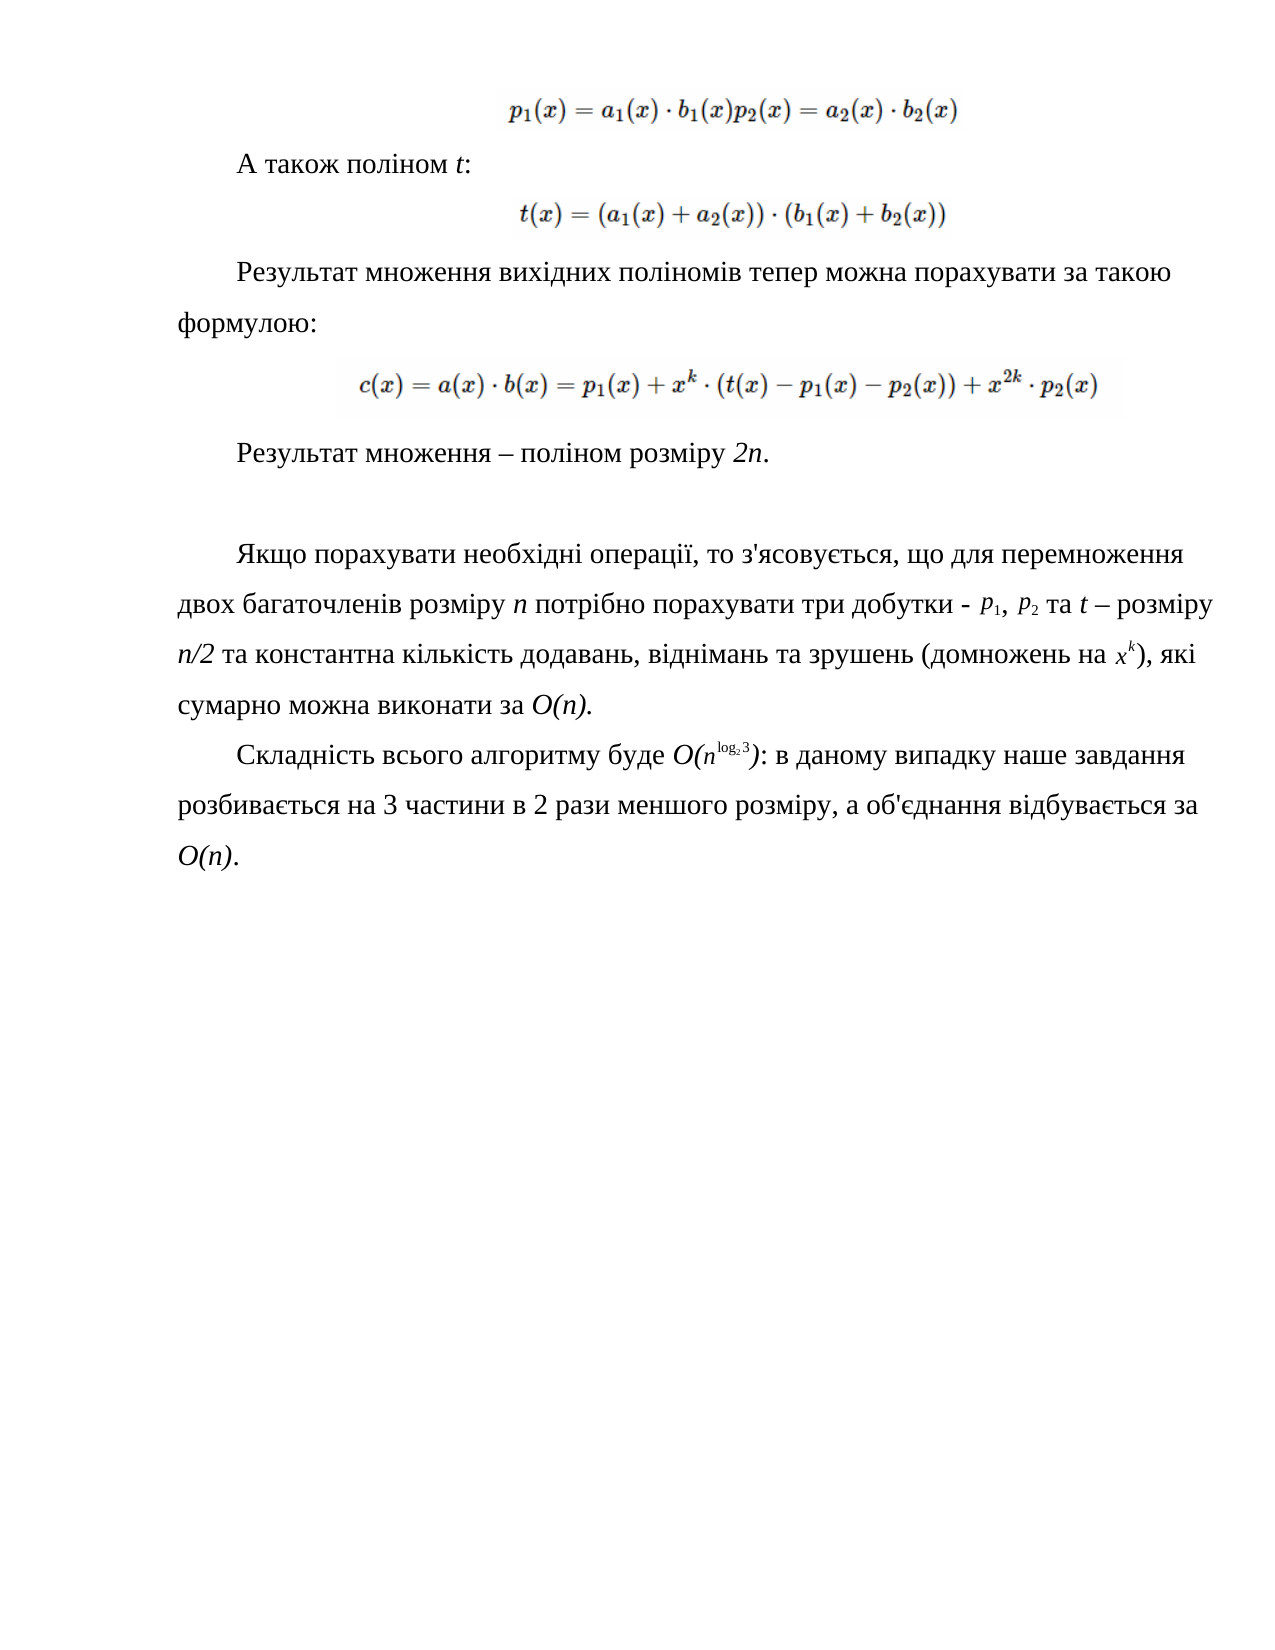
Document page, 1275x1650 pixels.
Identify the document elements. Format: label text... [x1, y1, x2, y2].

picture [496, 88, 966, 133]
picture [509, 196, 953, 241]
text Складність всього алгоритму буде O(): в даному випадку наше завдання розбивається на 3 частини в 2 рази меншого розміру, а об'єднання відбувається за O(n). [177, 737, 1226, 871]
text Результат множення вихідних поліномів тепер можна порахувати за такою формулою: [177, 254, 1226, 338]
picture [336, 355, 1126, 422]
text Результат множення – поліном розміру 2n. [177, 435, 1226, 469]
text А також поліном t: [177, 146, 1226, 180]
text Якщо порахувати необхідні операції, то з'ясовується, що для перемноження двох багаточленів розміру n потрібно порахувати три добутки - , та t – розміру n/2 та константна кількість додавань, віднімань та зрушень (домножень на ), які сумарно можна виконати за O(n). [177, 536, 1226, 720]
